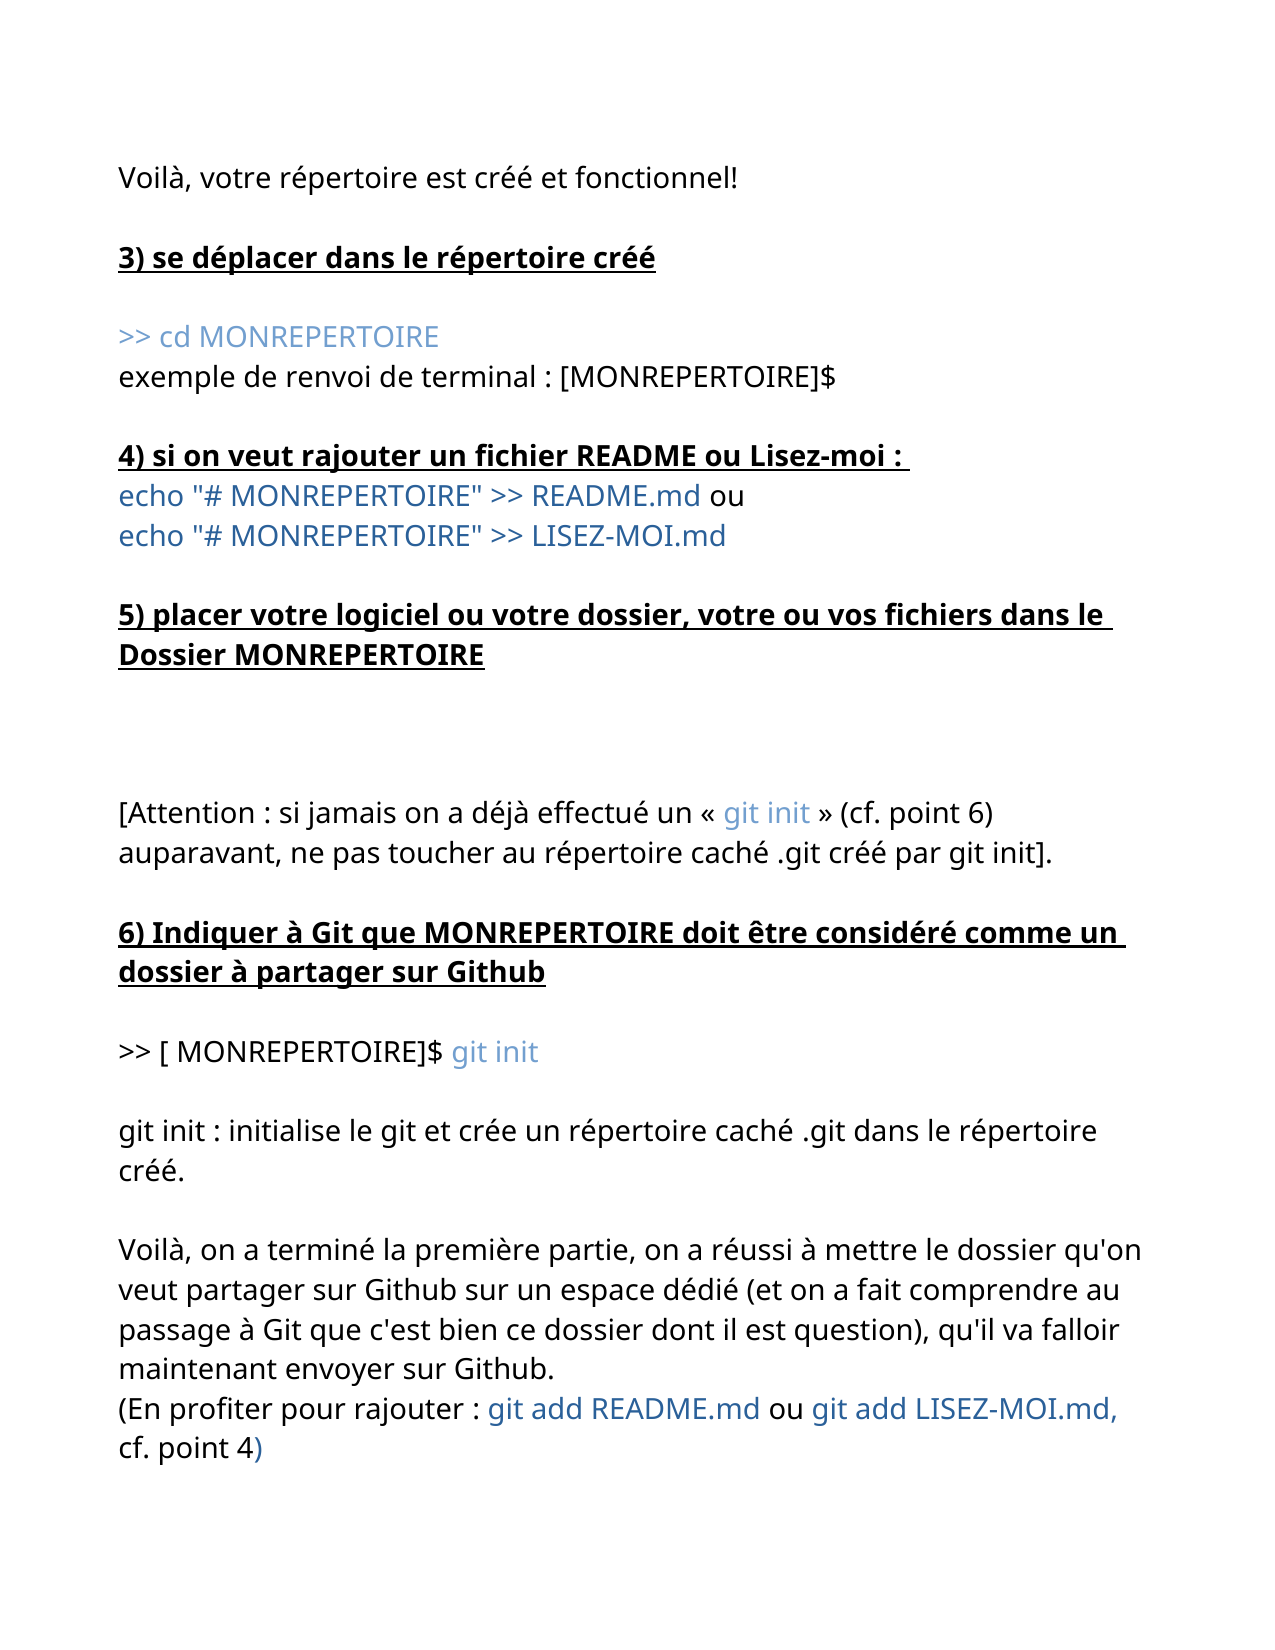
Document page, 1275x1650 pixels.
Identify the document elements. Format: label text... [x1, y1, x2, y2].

text 4) si on veut rajouter un fichier README ou Lisez-moi : echo "# MONREPERTOIRE" >> README.md ou [118, 396, 1157, 515]
text echo "# MONREPERTOIRE" >> LISEZ-MOI.md 5) placer votre logiciel ou votre dossier, votre ou vos fichiers dans le Dossier MONREPERTOIRE [Attention : si jamais on a déjà effectué un « git init » (cf. point 6) auparavant, ne pas toucher au répertoire caché .git créé par git init]. 6) Indiquer à Git que MONREPERTOIRE doit être considéré comme un dossier à partager sur Github [118, 515, 1157, 991]
text exemple de renvoi de terminal : [MONREPERTOIRE]$ [118, 356, 1157, 396]
text Voilà, on a terminé la première partie, on a réussi à mettre le dossier qu'on veut partager sur Github sur un espace dédié (et on a fait comprendre au passage à Git que c'est bien ce dossier dont il est question), qu'il va falloir maintenant envoyer sur Github. (En profiter pour rajouter : git add README.md ou git add LISEZ-MOI.md, cf. point 4) [118, 1229, 1157, 1467]
text [118, 1467, 1157, 1507]
text 3) se déplacer dans le répertoire créé [118, 237, 1157, 317]
text >> cd MONREPERTOIRE [118, 317, 1157, 356]
text Voilà, votre répertoire est créé et fonctionnel! [118, 158, 1157, 197]
text >> [ MONREPERTOIRE]$ git init [118, 991, 1157, 1071]
text git init : initialise le git et crée un répertoire caché .git dans le répertoire créé. [118, 1071, 1157, 1229]
